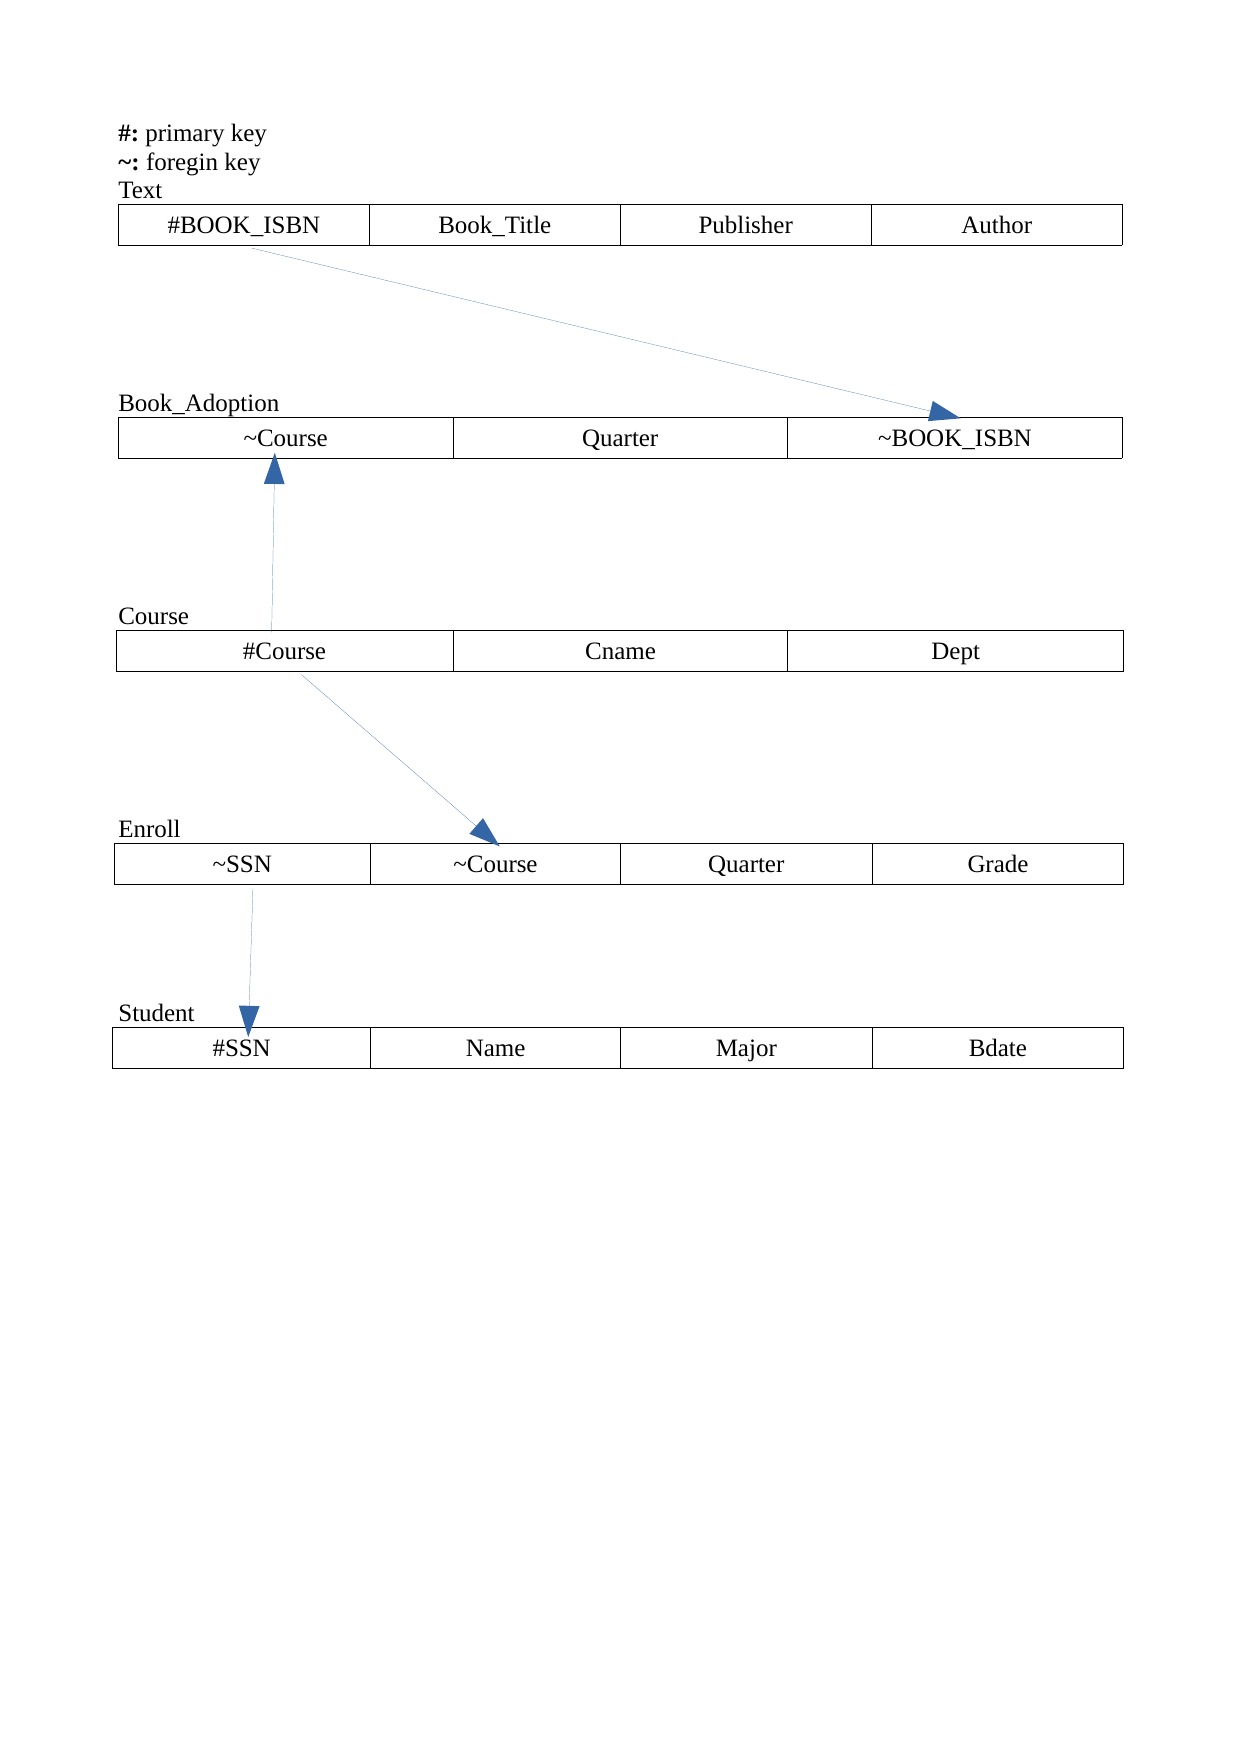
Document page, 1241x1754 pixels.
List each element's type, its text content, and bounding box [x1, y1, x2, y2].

text Course [118, 601, 272, 630]
table_header ~SSN [115, 844, 370, 883]
table_header Quarter [454, 418, 787, 458]
table_header Cname [454, 631, 787, 671]
table_header Dept [788, 631, 1123, 671]
table_header Grade [873, 844, 1123, 883]
text #: primary key [118, 118, 1122, 147]
text Student [118, 998, 249, 1027]
table_header Bdate [873, 1028, 1123, 1068]
text [272, 601, 1122, 630]
text Text [118, 176, 1122, 204]
table_header Major [621, 1028, 872, 1068]
table_header Publisher [621, 205, 871, 245]
text ~: foregin key [118, 147, 1122, 176]
table_header Quarter [621, 844, 872, 883]
table_header #SSN [113, 1028, 370, 1068]
text Enroll [118, 814, 489, 843]
table_header Book_Title [370, 205, 620, 245]
text [464, 814, 1122, 843]
table_header #Course [117, 631, 453, 671]
text [839, 388, 1122, 417]
table_header ~BOOK_ISBN [788, 418, 1122, 458]
table_header ~Course [119, 418, 453, 458]
table_header Author [872, 205, 1122, 245]
text Book_Adoption [118, 388, 929, 417]
table_header Name [371, 1028, 620, 1068]
table_header ~Course [371, 844, 620, 883]
text [250, 998, 1122, 1027]
table_header #BOOK_ISBN [119, 205, 369, 245]
